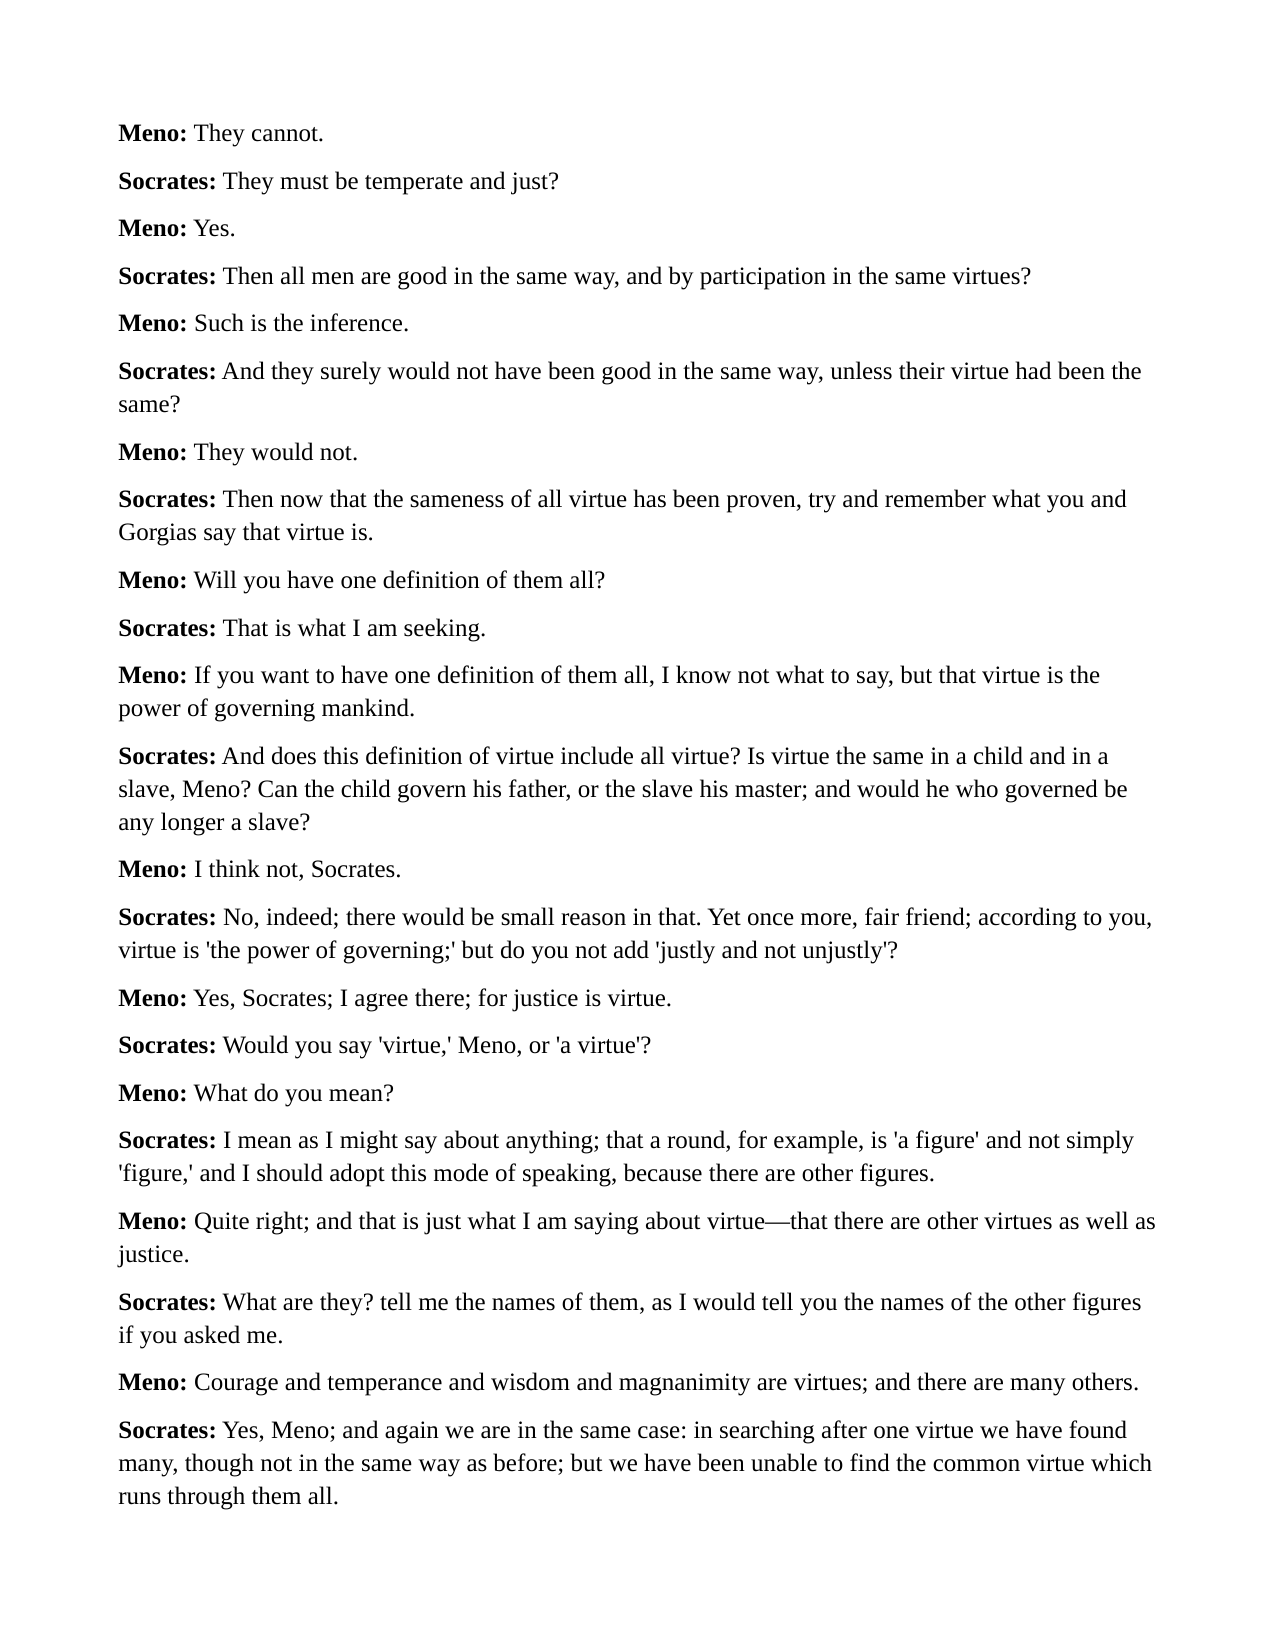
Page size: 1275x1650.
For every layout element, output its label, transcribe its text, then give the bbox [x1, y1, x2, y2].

text Meno: I think not, Socrates. [118, 854, 1157, 883]
text Socrates: What are they? tell me the names of them, as I would tell you the names of the other figures if you asked me. [118, 1287, 1157, 1348]
text Socrates: They must be temperate and just? [118, 166, 1157, 194]
text Meno: Courage and temperance and wisdom and magnanimity are virtues; and there are many others. [118, 1367, 1157, 1396]
text Meno: They would not. [118, 437, 1157, 466]
text Socrates: Would you say 'virtue,' Meno, or 'a virtue'? [118, 1030, 1157, 1059]
text Socrates: No, indeed; there would be small reason in that. Yet once more, fair friend; according to you, virtue is 'the power of governing;' but do you not add 'justly and not unjustly'? [118, 902, 1157, 964]
text Meno: What do you mean? [118, 1078, 1157, 1107]
text Meno: Such is the inference. [118, 308, 1157, 337]
text Meno: Yes. [118, 213, 1157, 242]
text Meno: Will you have one definition of them all? [118, 565, 1157, 594]
text Socrates: Then now that the sameness of all virtue has been proven, try and remember what you and Gorgias say that virtue is. [118, 484, 1157, 546]
text Socrates: I mean as I might say about anything; that a round, for example, is 'a figure' and not simply 'figure,' and I should adopt this mode of speaking, because there are other figures. [118, 1126, 1157, 1187]
text Socrates: And does this definition of virtue include all virtue? Is virtue the same in a child and in a slave, Meno? Can the child govern his father, or the slave his master; and would he who governed be any longer a slave? [118, 741, 1157, 836]
text Meno: Yes, Socrates; I agree there; for justice is virtue. [118, 983, 1157, 1011]
text Socrates: Yes, Meno; and again we are in the same case: in searching after one virtue we have found many, though not in the same way as before; but we have been unable to find the common virtue which runs through them all. [118, 1415, 1157, 1510]
text Socrates: And they surely would not have been good in the same way, unless their virtue had been the same? [118, 356, 1157, 418]
text Socrates: That is what I am seeking. [118, 613, 1157, 641]
text Socrates: Then all men are good in the same way, and by participation in the same virtues? [118, 261, 1157, 290]
text Meno: They cannot. [118, 118, 1157, 147]
text Meno: If you want to have one definition of them all, I know not what to say, but that virtue is the power of governing mankind. [118, 660, 1157, 722]
text Meno: Quite right; and that is just what I am saying about virtue—that there are other virtues as well as justice. [118, 1206, 1157, 1268]
